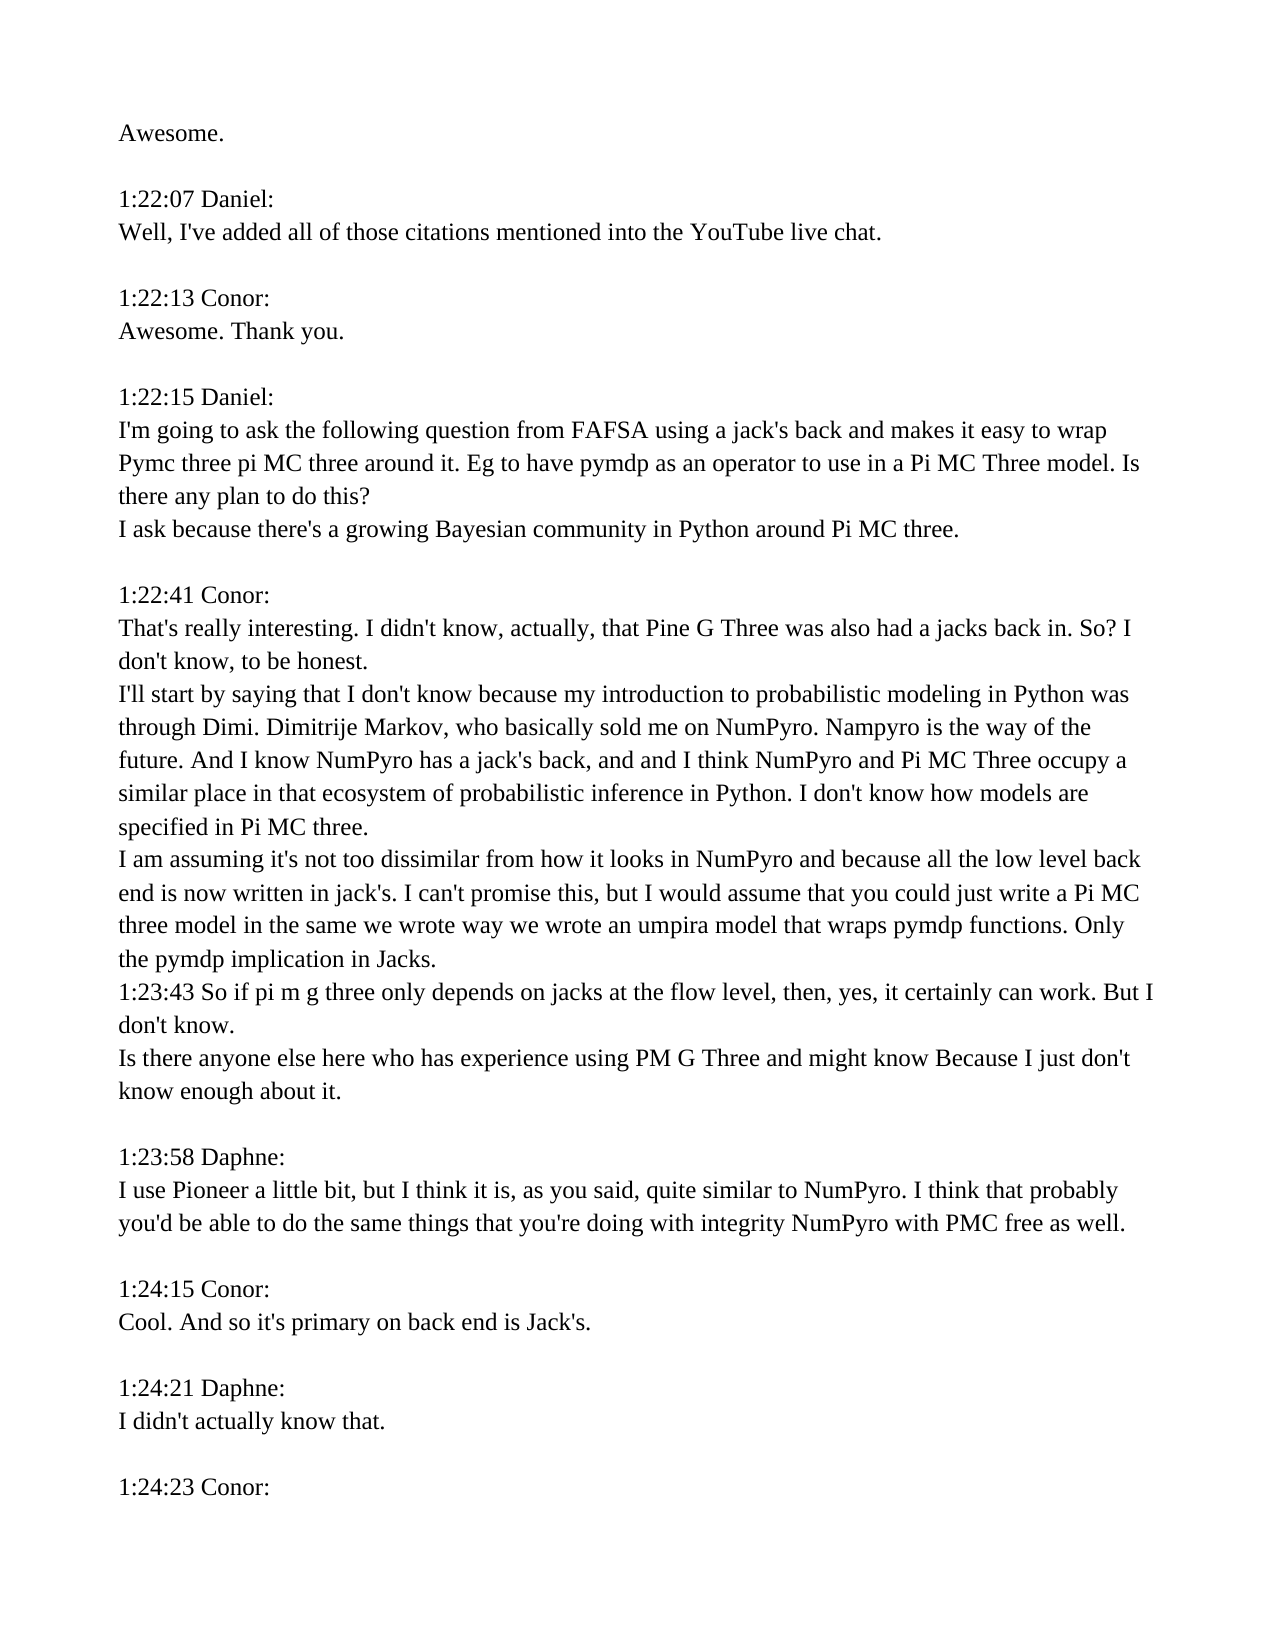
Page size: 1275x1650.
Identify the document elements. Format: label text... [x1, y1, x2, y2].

text I ask because there's a growing Bayesian community in Python around Pi MC three. [118, 514, 1157, 543]
text I didn't actually know that. [118, 1406, 1157, 1435]
text 1:22:15 Daniel: [118, 382, 1157, 411]
text 1:22:41 Conor: [118, 580, 1157, 609]
text Is there anyone else here who has experience using PM G Three and might know Because I just don't know enough about it. [118, 1043, 1157, 1104]
text I use Pioneer a little bit, but I think it is, as you said, quite similar to NumPyro. I think that probably you'd be able to do the same things that you're doing with integrity NumPyro with PMC free as well. [118, 1175, 1157, 1237]
text I'm going to ask the following question from FAFSA using a jack's back and makes it easy to wrap Pymc three pi MC three around it. Eg to have pymdp as an operator to use in a Pi MC Three model. Is there any plan to do this? [118, 415, 1157, 510]
text Awesome. Thank you. [118, 316, 1157, 345]
text Cool. And so it's primary on back end is Jack's. [118, 1307, 1157, 1336]
text That's really interesting. I didn't know, actually, that Pine G Three was also had a jacks back in. So? I don't know, to be honest. [118, 613, 1157, 675]
text 1:24:15 Conor: [118, 1274, 1157, 1303]
text 1:24:21 Daphne: [118, 1373, 1157, 1402]
text 1:24:23 Conor: [118, 1472, 1157, 1501]
text 1:23:43 So if pi m g three only depends on jacks at the flow level, then, yes, it certainly can work. But I don't know. [118, 977, 1157, 1038]
text Awesome. [118, 118, 1157, 147]
text 1:23:58 Daphne: [118, 1142, 1157, 1171]
text I'll start by saying that I don't know because my introduction to probabilistic modeling in Python was through Dimi. Dimitrije Markov, who basically sold me on NumPyro. Nampyro is the way of the future. And I know NumPyro has a jack's back, and and I think NumPyro and Pi MC Three occupy a similar place in that ecosystem of probabilistic inference in Python. I don't know how models are specified in Pi MC three. [118, 679, 1157, 840]
text I am assuming it's not too dissimilar from how it looks in NumPyro and because all the low level back end is now written in jack's. I can't promise this, but I would assume that you could just write a Pi MC three model in the same we wrote way we wrote an umpira model that wraps pymdp functions. Only the pymdp implication in Jacks. [118, 844, 1157, 972]
text Well, I've added all of those citations mentioned into the YouTube live chat. [118, 217, 1157, 246]
text 1:22:13 Conor: [118, 283, 1157, 312]
text 1:22:07 Daniel: [118, 184, 1157, 213]
